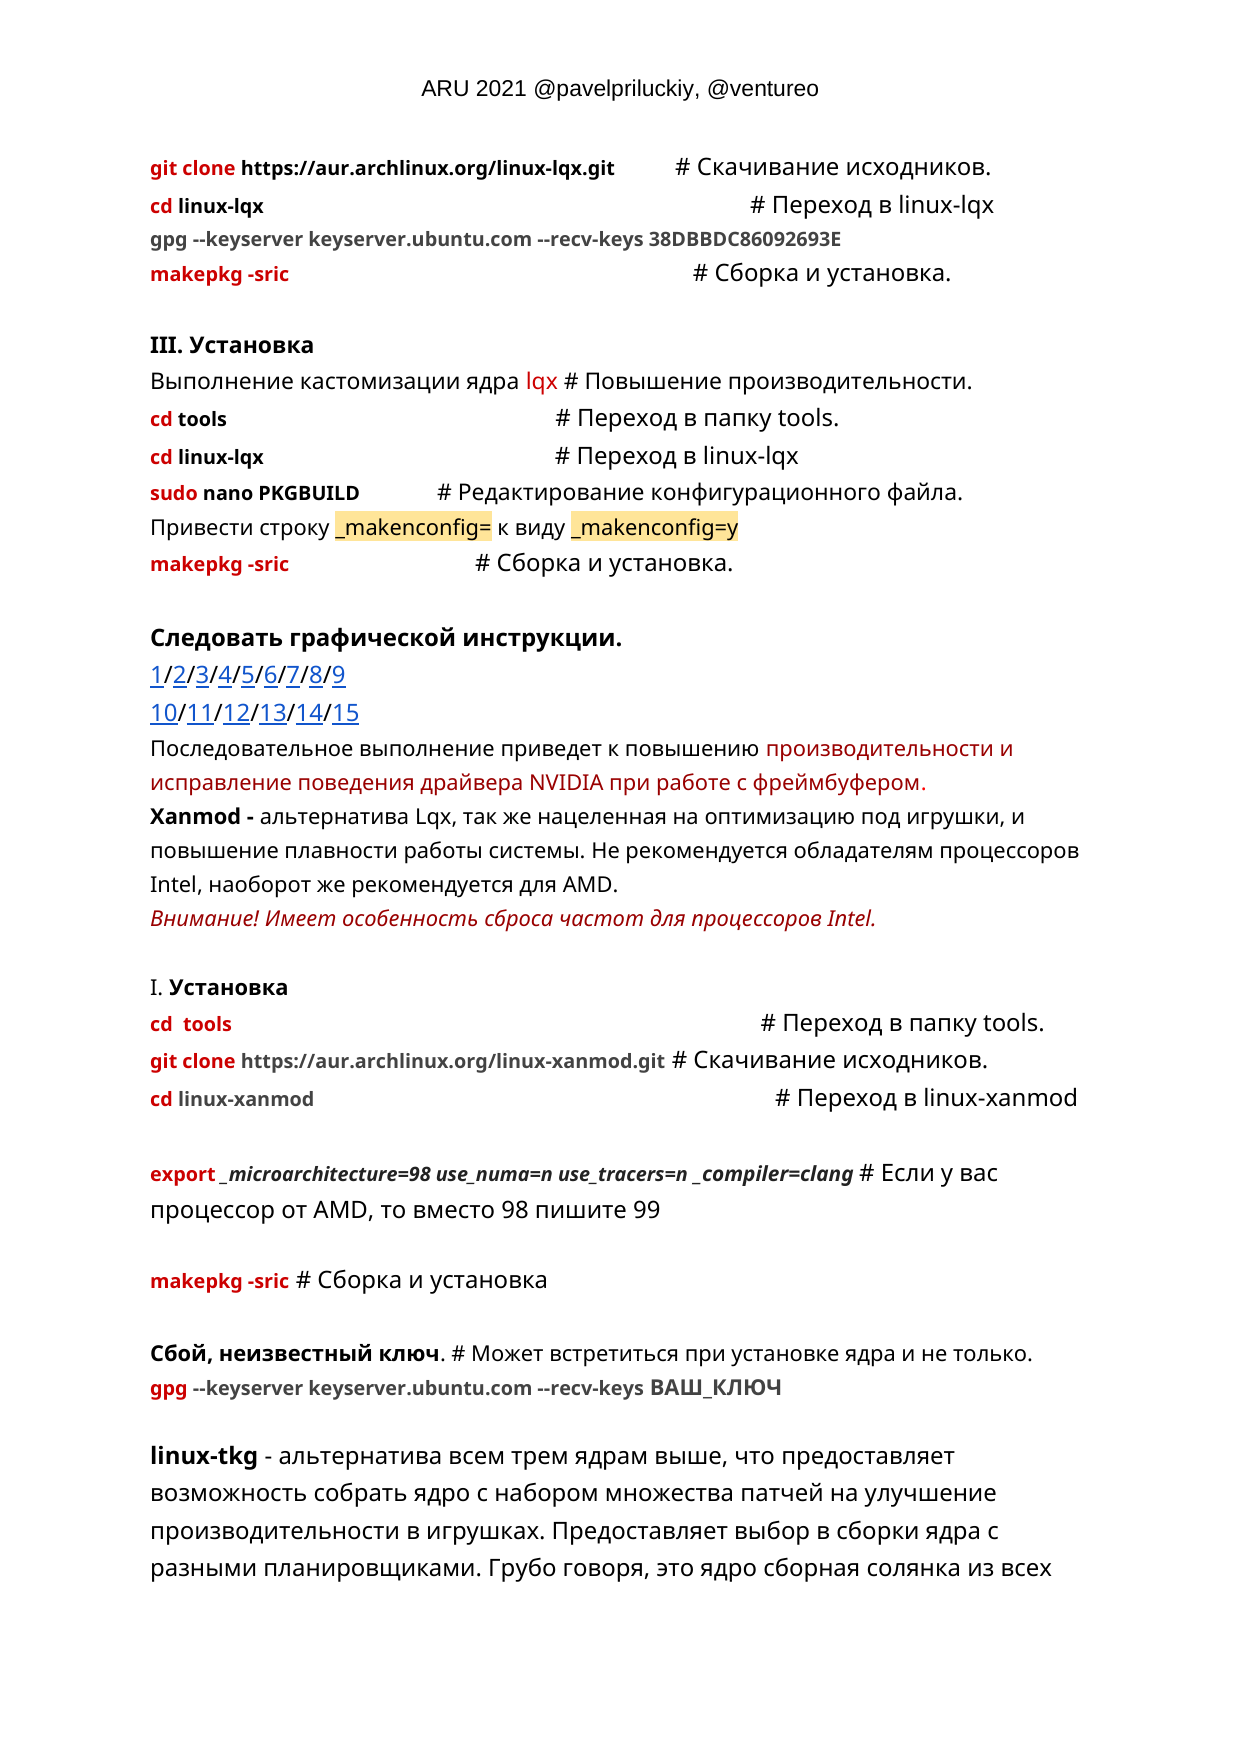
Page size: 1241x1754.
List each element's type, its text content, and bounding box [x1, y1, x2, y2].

text Внимание! Имеет особенность сброса частот для процессоров Intel. [150, 903, 1090, 933]
text makepkg -sric # Сборка и установка. [150, 256, 1090, 288]
text I. Установка [150, 972, 1090, 1002]
text Сбой, неизвестный ключ. # Может встретиться при установке ядра и не только. gpg --keyserver keyserver.ubuntu.com --recv-keys ВАШ_КЛЮЧ [150, 1338, 1090, 1402]
text cd tools # Переход в папку tools. [150, 1006, 1090, 1038]
text Xanmod - альтернатива Lqx, так же нацеленная на оптимизацию под игрушки, и повышение плавности работы системы. Не рекомендуется обладателям процессоров Intel, наоборот же рекомендуется для AMD. [150, 801, 1090, 899]
text linux-tkg - альтернатива всем трем ядрам выше, что предоставляет возможность собрать ядро с набором множества патчей на улучшение производительности в игрушках. Предоставляет выбор в сборки ядра с разными планировщиками. Грубо говоря, это ядро сборная солянка из всех [150, 1439, 1090, 1583]
text cd linux-lqx # Переход в linux-lqx [150, 438, 1090, 471]
text 10/11/12/13/14/15 Последовательное выполнение приведет к повышению производительности и исправление поведения драйвера NVIDIA при работе с фреймбуфером. [150, 696, 1090, 797]
text sudo nano PKGBUILD # Редактирование конфигурационного файла. Привести строку _makenconfig= к виду _makenconfig=y makepkg -sric # Сборка и установка. Следовать графической инструкции. 1/2/3/4/5/6/7/8/9 [150, 476, 1090, 691]
text export _microarchitecture=98 use_numa=n use_tracers=n _compiler=clang # Если у вас процессор от AMD, то вместо 98 пишите 99 [150, 1156, 1090, 1226]
text cd linux-xanmod # Переход в linux-xanmod [150, 1081, 1090, 1113]
text cd linux-lqx # Переход в linux-lqx [150, 187, 1090, 220]
text III. Установка [150, 329, 1090, 360]
text git clone https://aur.archlinux.org/linux-xanmod.git # Скачивание исходников. [150, 1043, 1090, 1076]
text gpg --keyserver keyserver.ubuntu.com --recv-keys 38DBBDC86092693E [150, 225, 1090, 252]
text git clone https://aur.archlinux.org/linux-lqx.git # Скачивание исходников. [150, 150, 1090, 183]
text Выполнение кастомизации ядра lqx # Повышение производительности. cd tools # Переход в папку tools. [150, 365, 1090, 434]
text makepkg -sric # Сборка и установка [150, 1263, 1090, 1296]
